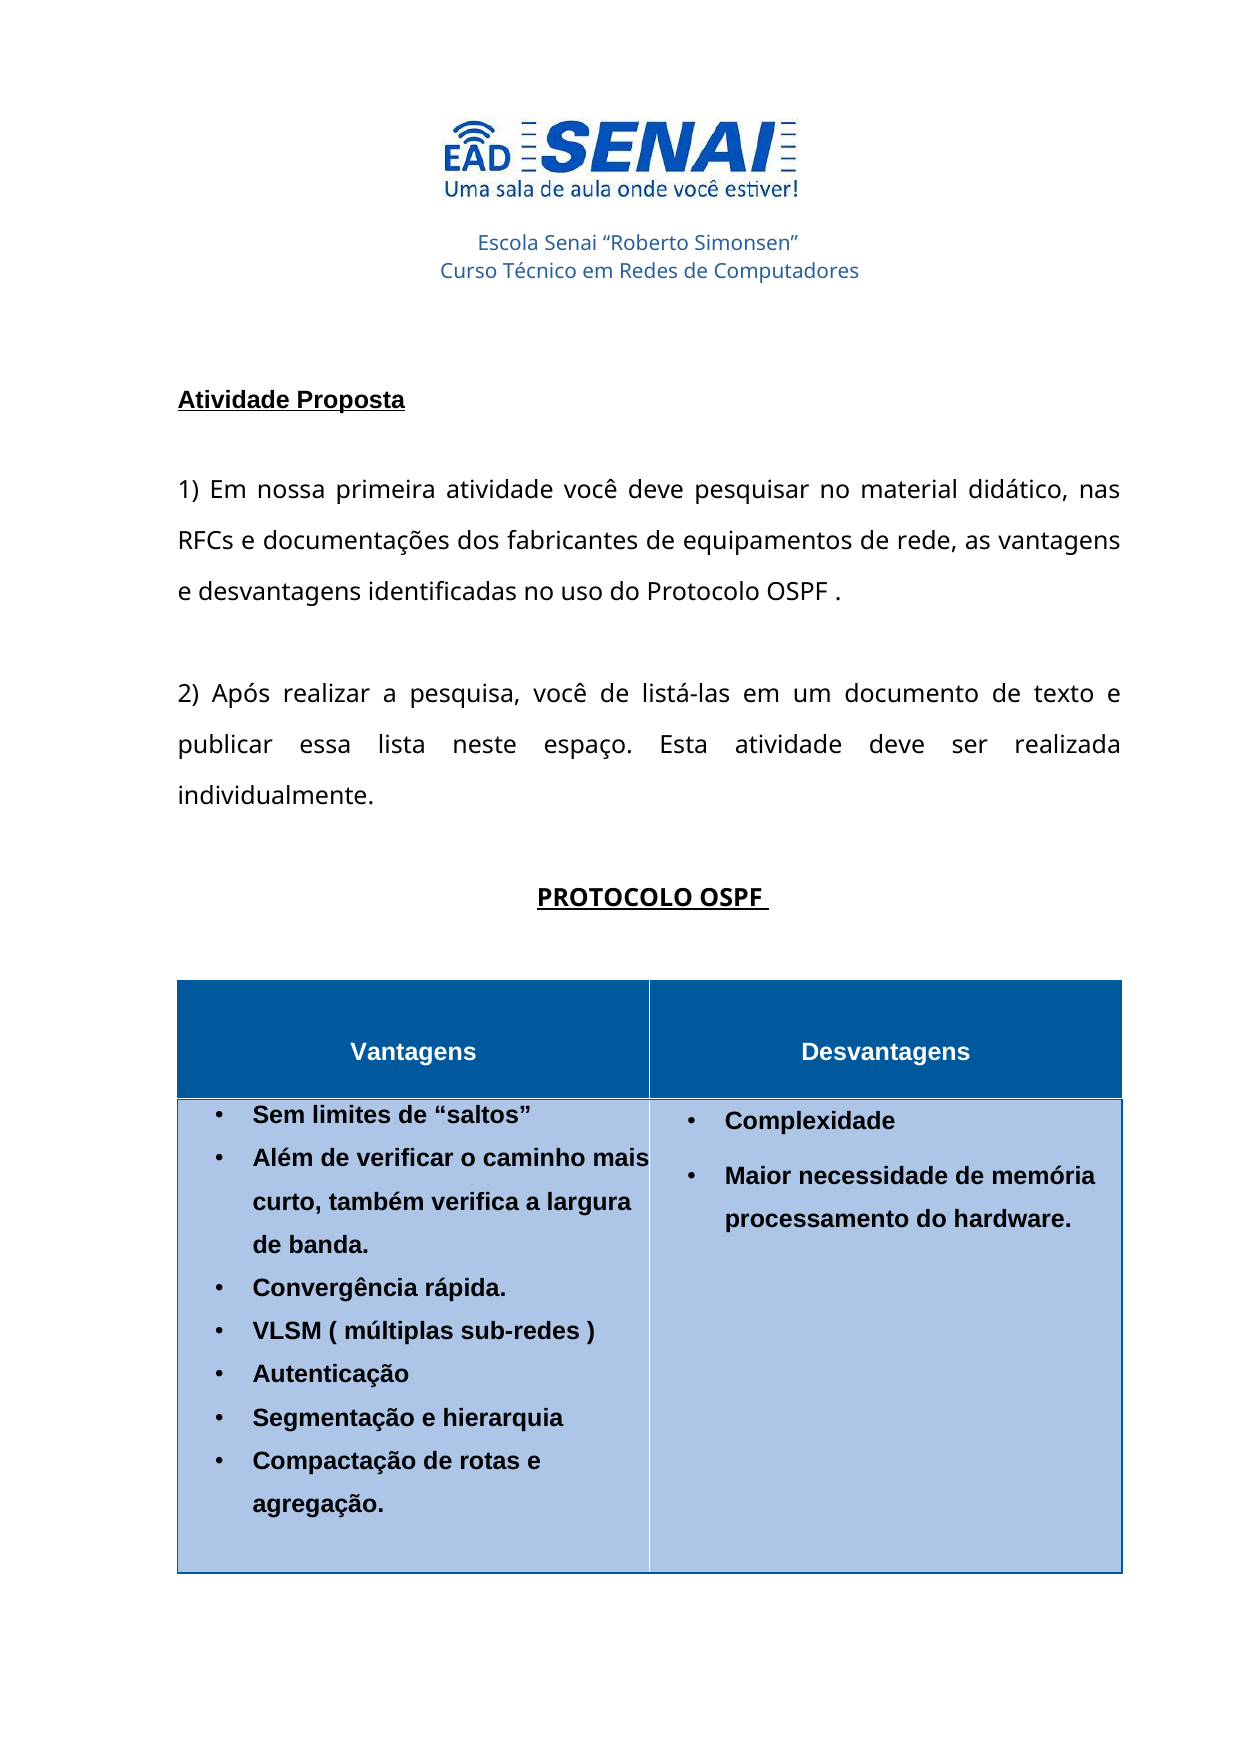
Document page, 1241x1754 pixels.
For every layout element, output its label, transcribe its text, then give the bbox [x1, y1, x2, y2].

text PROTOCOLO OSPF [177, 880, 1122, 914]
table_cell Complexidade Maior necessidade de memória processamento do hardware. [650, 1100, 1121, 1572]
text Atividade Proposta [177, 385, 1122, 414]
text 2) Após realizar a pesquisa, você de listá-las em um documento de texto e publicar essa lista neste espaço. Esta atividade deve ser realizada individualmente. [177, 676, 1122, 812]
table_header Desvantagens [650, 980, 1122, 1098]
text 1) Em nossa primeira atividade você deve pesquisar no material didático, nas RFCs e documentações dos fabricantes de equipamentos de rede, as vantagens e desvantagens identificadas no uso do Protocolo OSPF . [177, 471, 1122, 607]
table_cell Sem limites de “saltos” Além de verificar o caminho mais curto, também verifica a largura de banda. Convergência rápida. VLSM ( múltiplas sub-redes ) Autenticação Segmentação e hierarquia Compactação de rotas e agregação. [178, 1100, 649, 1572]
picture [442, 118, 799, 198]
table_header Vantagens [177, 980, 649, 1098]
